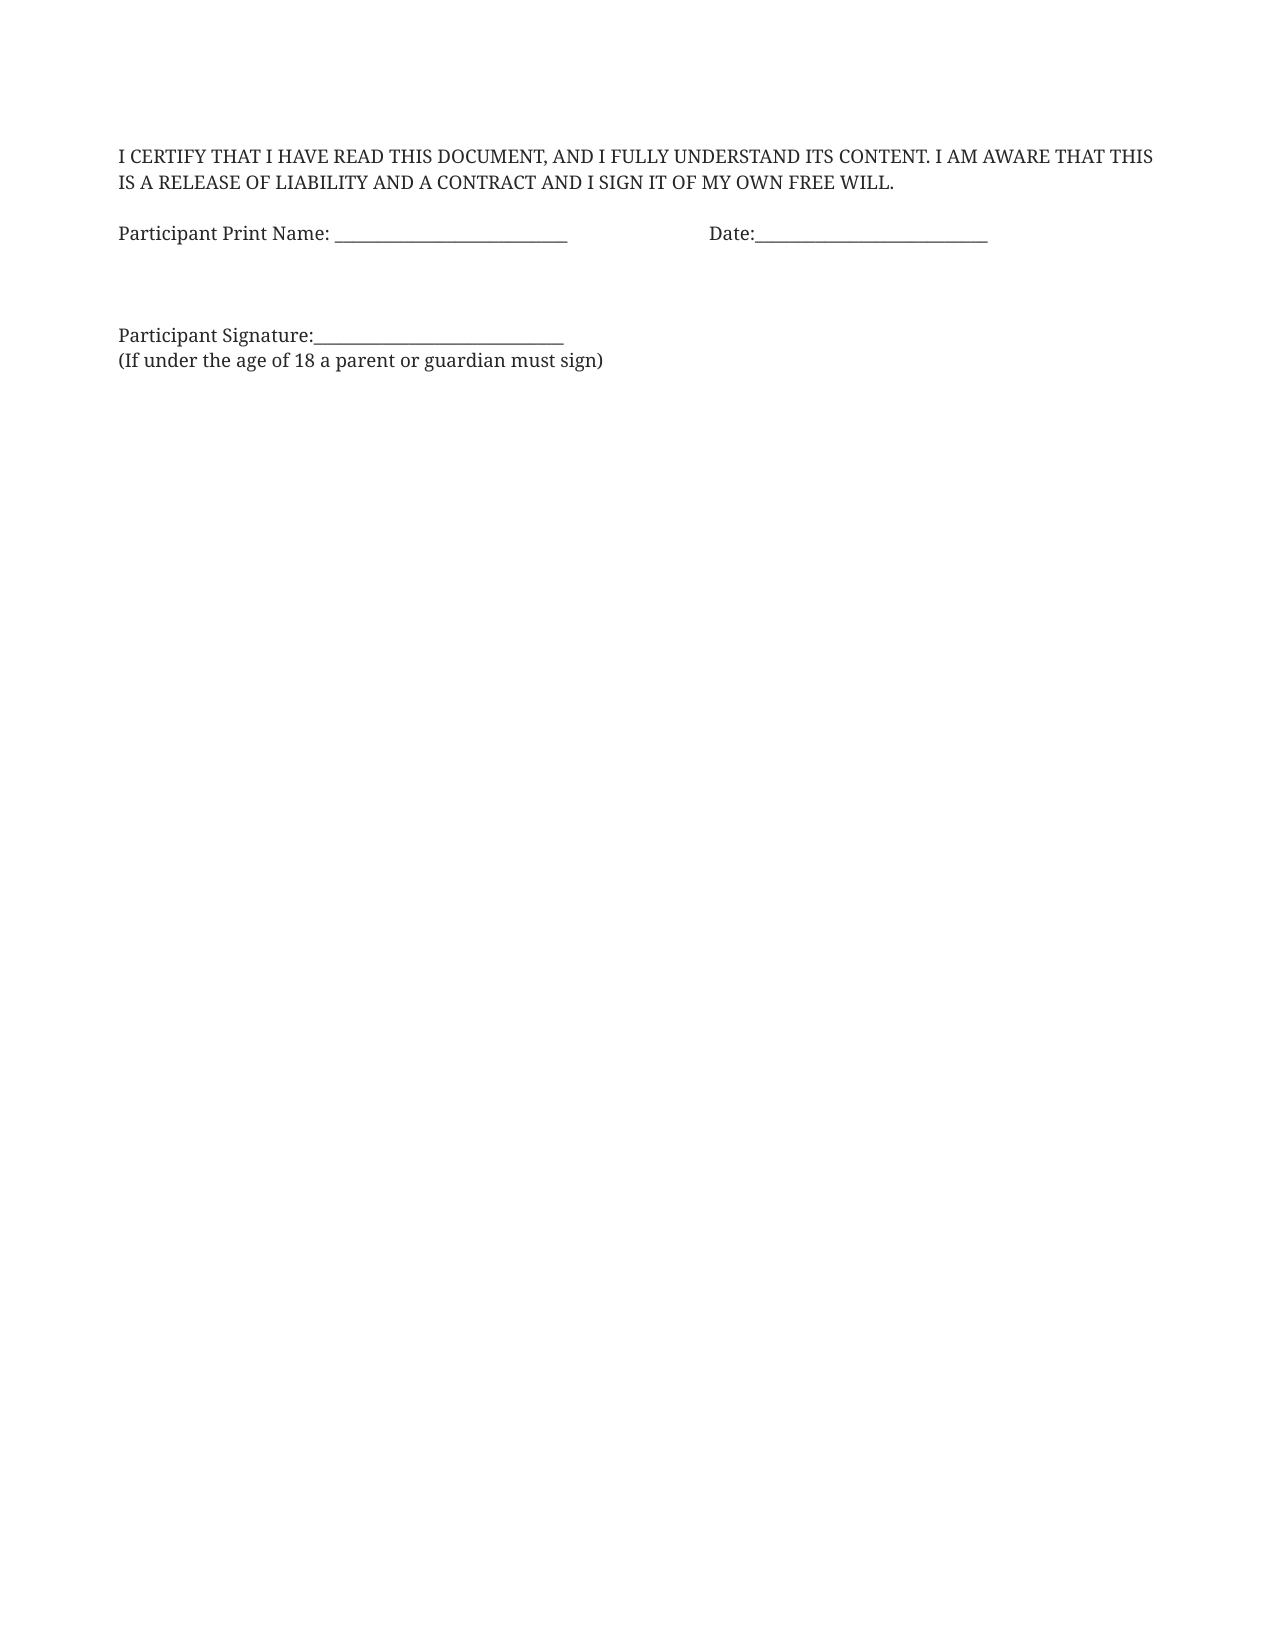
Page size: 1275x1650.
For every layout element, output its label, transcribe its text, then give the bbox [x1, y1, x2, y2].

text I CERTIFY THAT I HAVE READ THIS DOCUMENT, AND I FULLY UNDERSTAND ITS CONTENT. I AM AWARE THAT THIS IS A RELEASE OF LIABILITY AND A CONTRACT AND I SIGN IT OF MY OWN FREE WILL. Participant Print Name: ___________________________ Date:___________________________ Participant Signature:_____________________________ (If under the age of 18 a parent or guardian must sign) [118, 118, 1157, 373]
